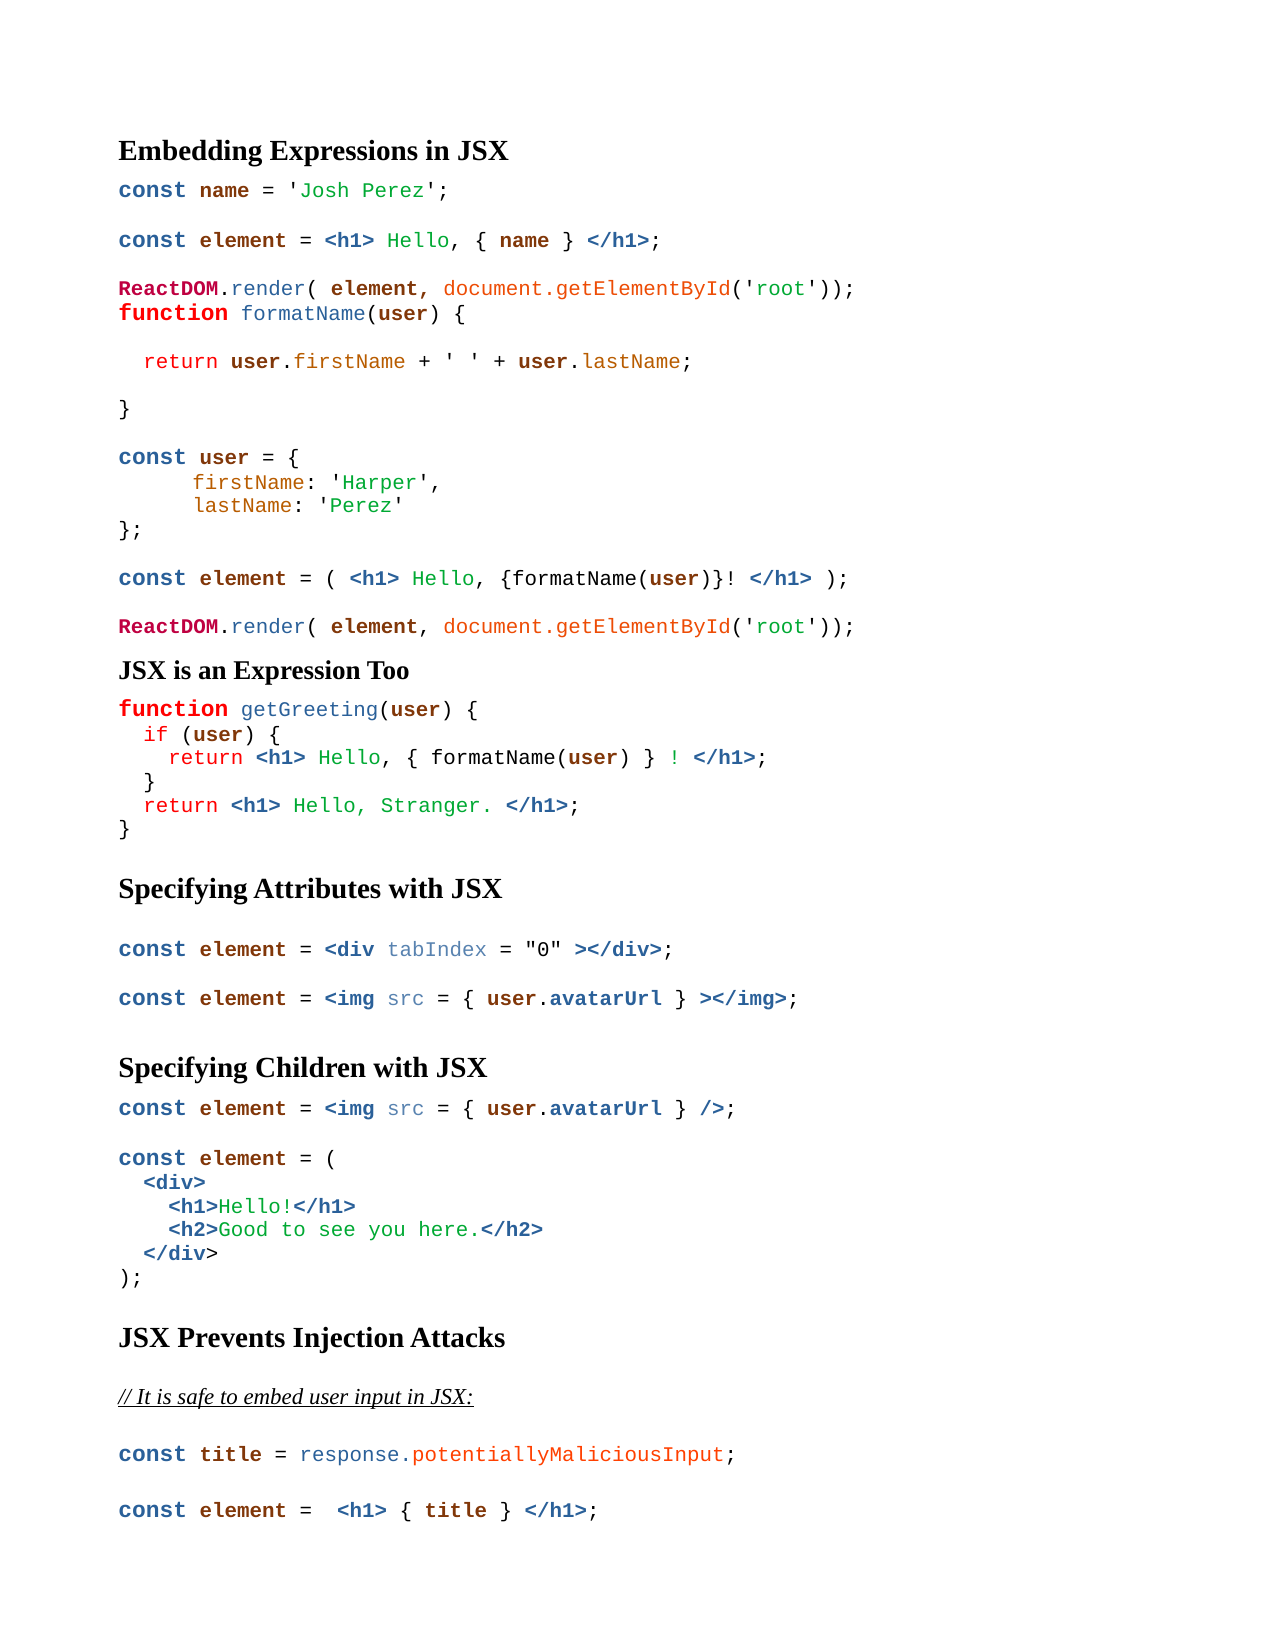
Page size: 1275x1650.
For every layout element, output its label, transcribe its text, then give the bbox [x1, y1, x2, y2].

text }; [118, 519, 1157, 543]
text if (user) { [118, 724, 1157, 747]
text const element = <h1> Hello, { name } </h1>; [118, 228, 1157, 254]
text const element = <img src = { user.avatarUrl } ></img>; [118, 986, 1157, 1012]
text const user = { [118, 446, 1157, 472]
text } [118, 818, 1157, 842]
text Specifying Attributes with JSX [118, 871, 1157, 907]
text const element = <img src = { user.avatarUrl } />; [118, 1097, 1157, 1123]
text <div> [118, 1172, 1157, 1196]
text const element = <h1> { title } </h1>; [118, 1498, 1157, 1524]
text function getGreeting(user) { [118, 698, 1157, 724]
text function formatName(user) { [118, 302, 1157, 327]
text </div> [118, 1243, 1157, 1267]
text ReactDOM.render( element, document.getElementById('root')); [118, 616, 1157, 639]
subtitle JSX is an Expression Too [118, 654, 1157, 685]
text } [118, 771, 1157, 794]
text // It is safe to embed user input in JSX: [118, 1383, 1157, 1409]
text const title = response.potentiallyMaliciousInput; [118, 1443, 1157, 1468]
text return <h1> Hello, { formatName(user) } ! </h1>; [118, 747, 1157, 771]
text const name = 'Josh Perez'; [118, 179, 1157, 205]
text const element = ( [118, 1146, 1157, 1172]
text lastName: 'Perez' [118, 495, 1157, 519]
subtitle JSX Prevents Injection Attacks [118, 1320, 1157, 1353]
text const element = ( <h1> Hello, {formatName(user)}! </h1> ); [118, 566, 1157, 592]
text <h1>Hello!</h1> [118, 1196, 1157, 1219]
subtitle Embedding Expressions in JSX [118, 133, 1157, 166]
text ReactDOM.render( element, document.getElementById('root')); [118, 278, 1157, 302]
text firstName: 'Harper', [118, 472, 1157, 495]
subtitle Specifying Children with JSX [118, 1051, 1157, 1084]
text <h2>Good to see you here.</h2> [118, 1219, 1157, 1243]
text ); [118, 1267, 1157, 1290]
text } [118, 398, 1157, 422]
text const element = <div tabIndex = "0" ></div>; [118, 937, 1157, 963]
text return <h1> Hello, Stranger. </h1>; [118, 794, 1157, 818]
text return user.firstName + ' ' + user.lastName; [118, 351, 1157, 375]
